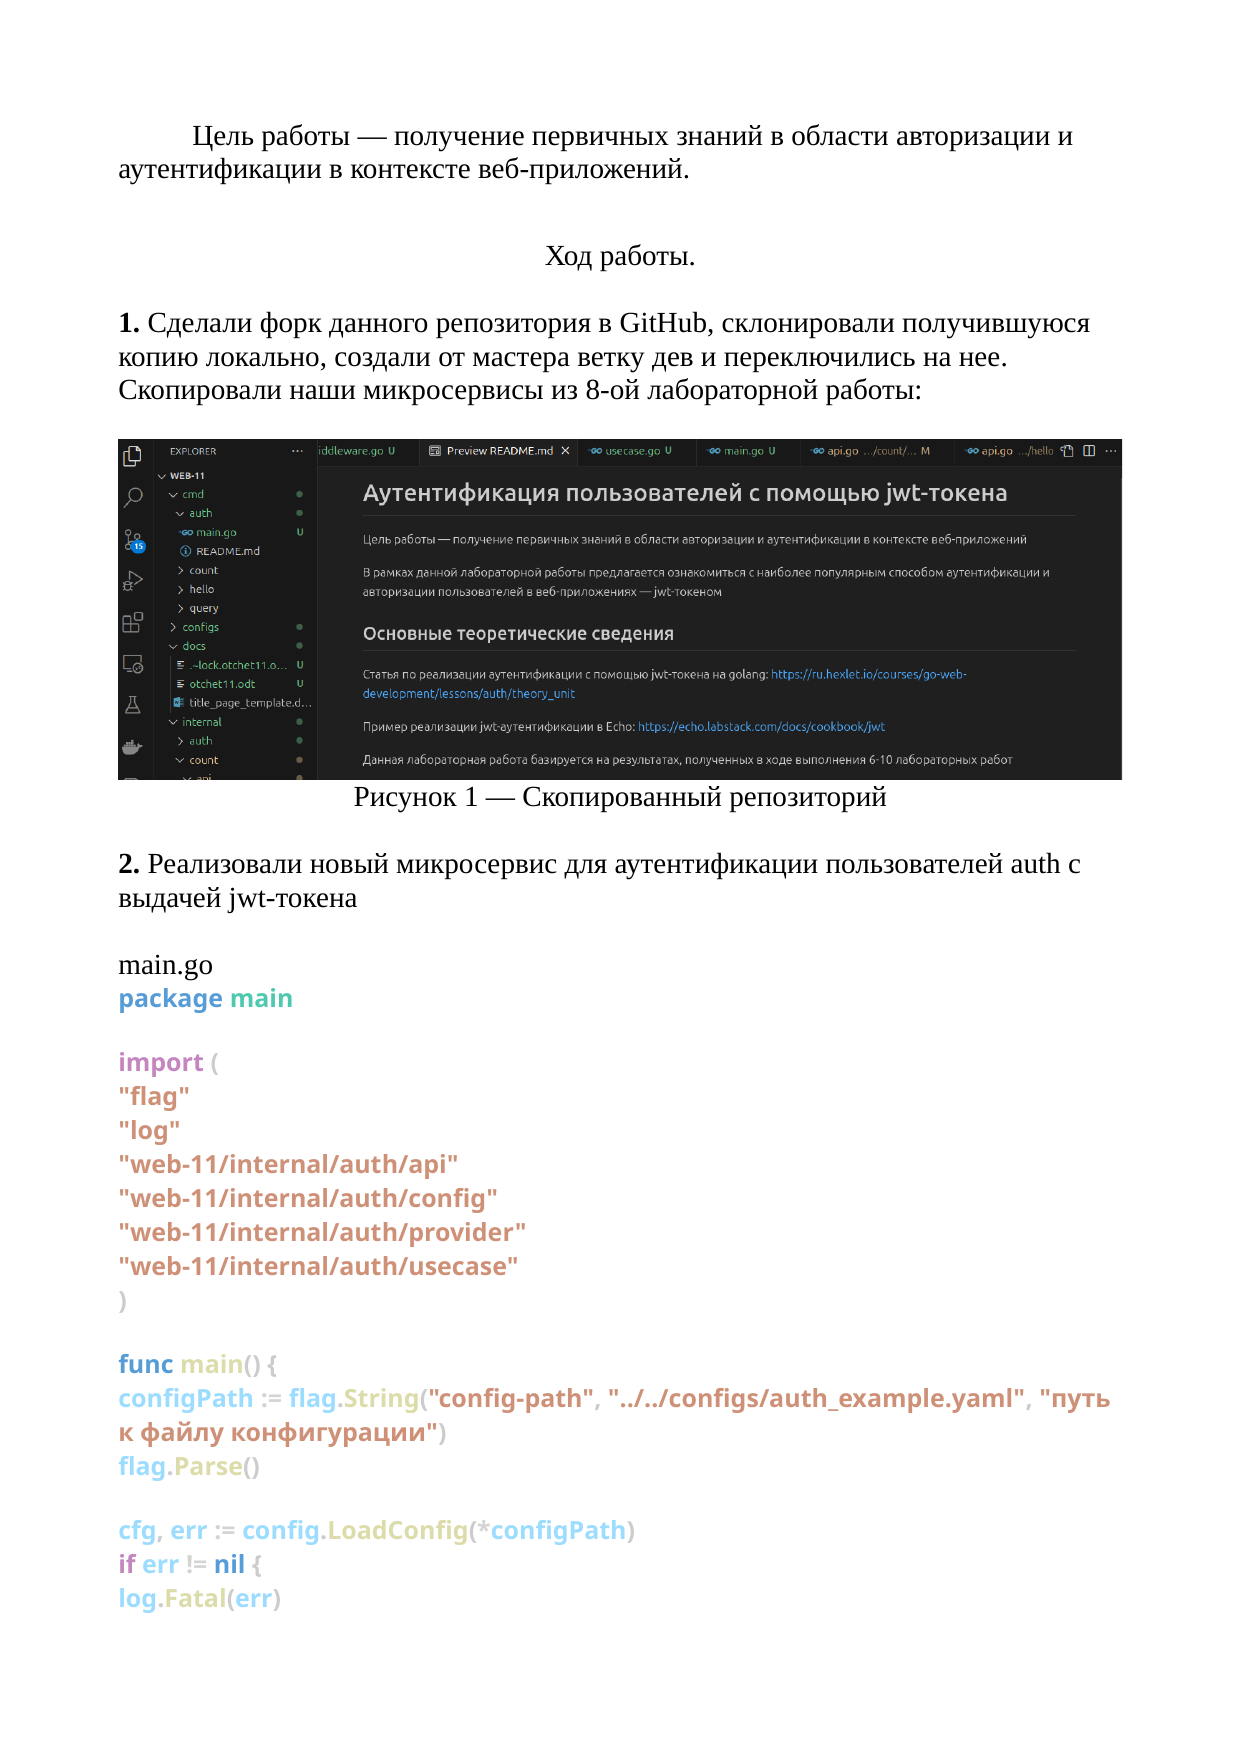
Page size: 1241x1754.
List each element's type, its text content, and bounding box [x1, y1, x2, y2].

text import ( [118, 1044, 1122, 1078]
text "web-11/internal/auth/provider" [118, 1214, 1122, 1248]
text package main [118, 980, 1122, 1014]
picture [118, 439, 1123, 780]
text Ход работы. [118, 238, 1122, 272]
text "web-11/internal/auth/usecase" [118, 1248, 1122, 1283]
text if err != nil { [118, 1546, 1122, 1580]
text Цель работы — получение первичных знаний в области авторизации и аутентификации в контексте веб-приложений. [118, 118, 1122, 185]
text main.go [118, 947, 1122, 980]
text ) [118, 1283, 1122, 1317]
text "web-11/internal/auth/api" [118, 1146, 1122, 1180]
text "flag" [118, 1078, 1122, 1112]
text flag.Parse() [118, 1448, 1122, 1483]
text "web-11/internal/auth/config" [118, 1180, 1122, 1214]
text cfg, err := config.LoadConfig(*configPath) [118, 1512, 1122, 1546]
text log.Fatal(err) [118, 1580, 1122, 1614]
text func main() { [118, 1346, 1122, 1380]
text "log" [118, 1112, 1122, 1146]
text 1. Сделали форк данного репозитория в GitHub, склонировали получившуюся копию локально, создали от мастера ветку дев и переключились на нее. Скопировали наши микросервисы из 8-ой лабораторной работы: [118, 305, 1122, 406]
text Рисунок 1 — Скопированный репозиторий [118, 780, 1122, 813]
text 2. Реализовали новый микросервис для аутентификации пользователей auth с выдачей jwt-токена [118, 846, 1122, 913]
text configPath := flag.String("config-path", "../../configs/auth_example.yaml", "путь к файлу конфигурации") [118, 1380, 1122, 1448]
